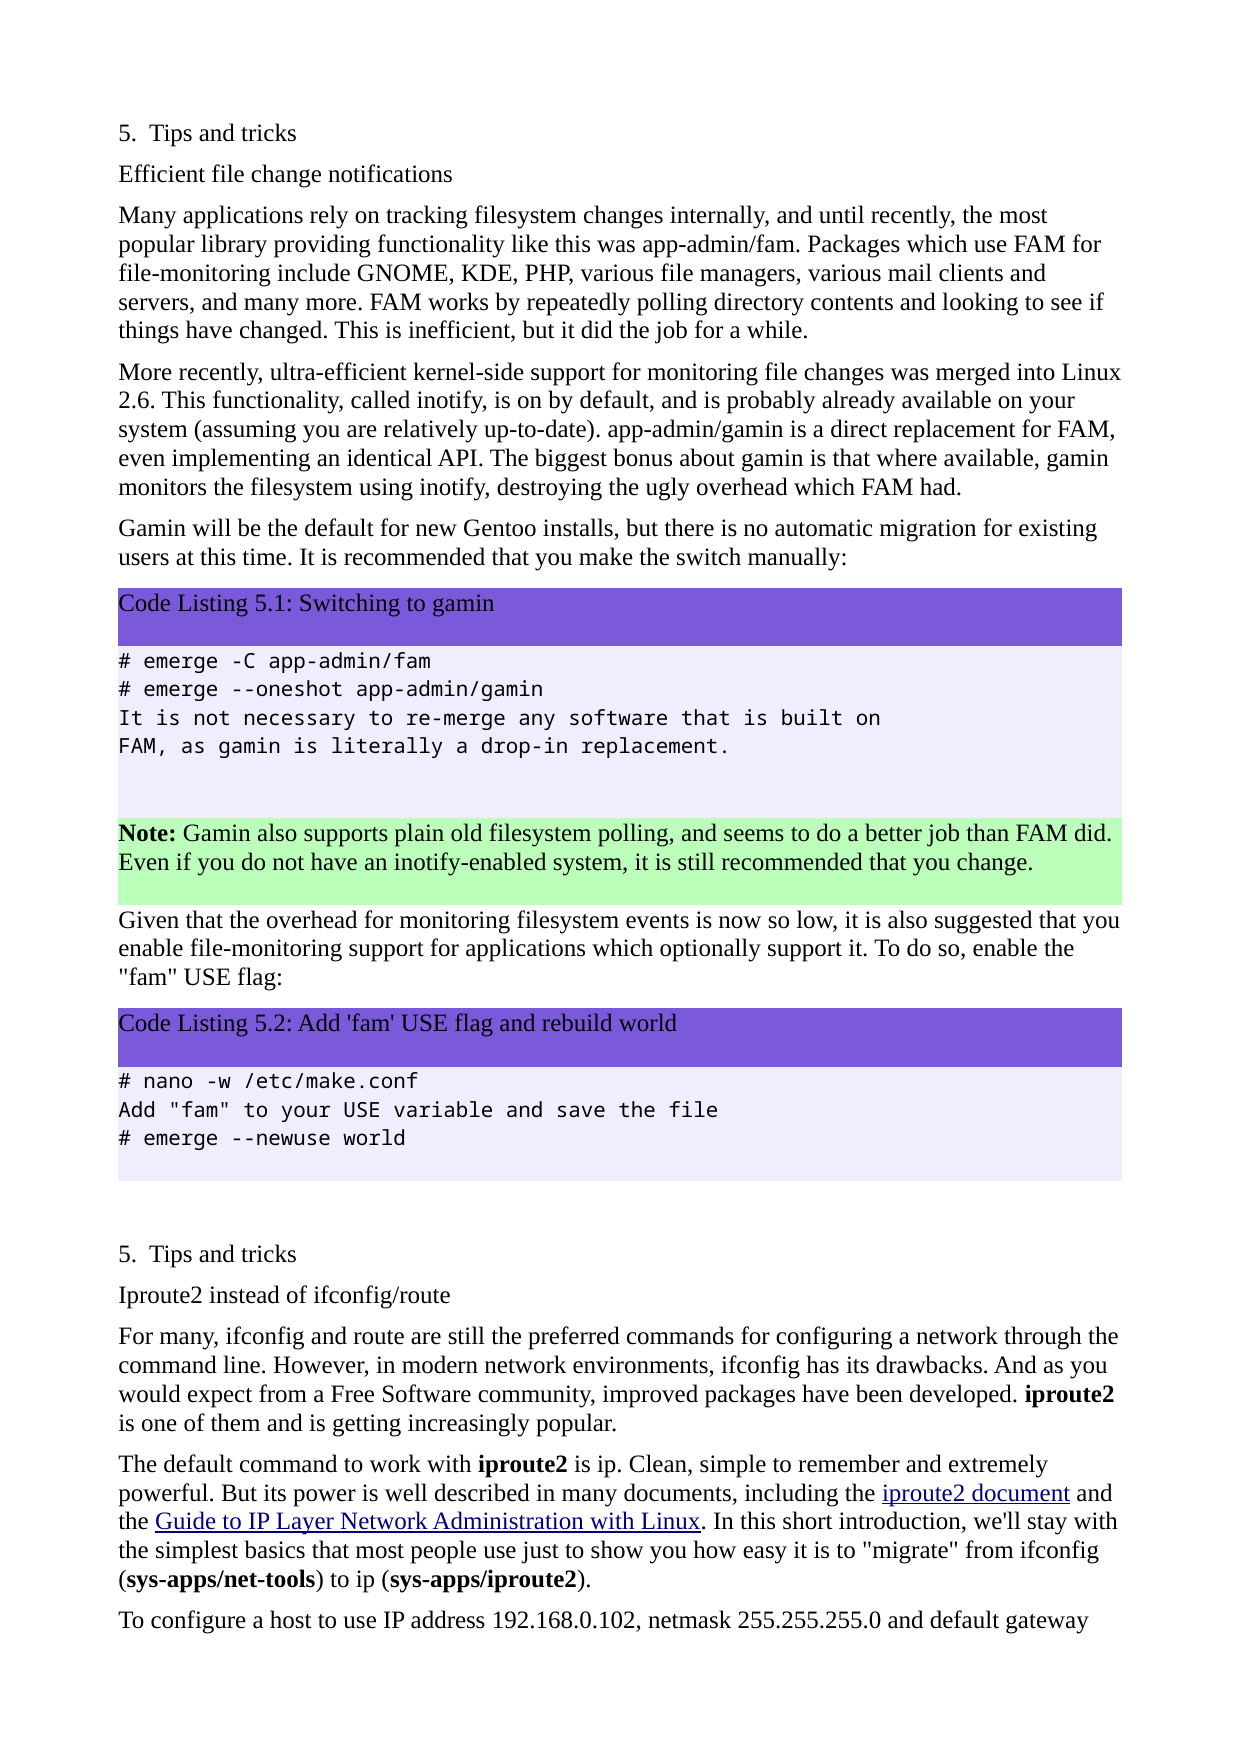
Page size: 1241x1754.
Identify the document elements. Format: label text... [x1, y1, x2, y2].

text 5. Tips and tricks [118, 1239, 1122, 1268]
table_header Code Listing 5.1: Switching to gamin [118, 588, 1122, 646]
text The default command to work with iproute2 is ip. Clean, simple to remember and extremely powerful. But its power is well described in many documents, including the iproute2 document and the Guide to IP Layer Network Administration with Linux. In this short introduction, we'll stay with the simplest basics that most people use just to show you how easy it is to "migrate" from ifconfig (sys-apps/net-tools) to ip (sys-apps/iproute2). [118, 1449, 1122, 1593]
text Gamin will be the default for new Gentoo installs, but there is no automatic migration for existing users at this time. It is recommended that you make the switch manually: [118, 513, 1122, 571]
text More recently, ultra-efficient kernel-side support for monitoring file changes was merged into Linux 2.6. This functionality, called inotify, is on by default, and is probably already available on your system (assuming you are relatively up-to-date). app-admin/gamin is a direct replacement for FAM, even implementing an identical API. The biggest bonus about gamin is that where available, gamin monitors the filesystem using inotify, destroying the ugly overhead which FAM had. [118, 357, 1122, 501]
text Given that the overhead for monitoring filesystem events is now so low, it is also suggested that you enable file-monitoring support for applications which optionally support it. To do so, enable the "fam" USE flag: [118, 905, 1122, 991]
table_cell # nano -w /etc/make.conf Add "fam" to your USE variable and save the file # emerge --newuse world [118, 1067, 1122, 1181]
text Iproute2 instead of ifconfig/route [118, 1280, 1122, 1309]
table_header Note: Gamin also supports plain old filesystem polling, and seems to do a better job than FAM did. Even if you do not have an inotify-enabled system, it is still recommended that you change. [118, 818, 1122, 905]
table_header Code Listing 5.2: Add 'fam' USE flag and rebuild world [118, 1008, 1122, 1067]
text Many applications rely on tracking filesystem changes internally, and until recently, the most popular library providing functionality like this was app-admin/fam. Packages which use FAM for file-monitoring include GNOME, KDE, PHP, various file managers, various mail clients and servers, and many more. FAM works by repeatedly polling directory contents and looking to see if things have changed. This is inefficient, but it did the job for a while. [118, 201, 1122, 344]
text 5. Tips and tricks [118, 118, 1122, 147]
table_cell # emerge -C app-admin/fam # emerge --oneshot app-admin/gamin It is not necessary to re-merge any software that is built on FAM, as gamin is literally a drop-in replacement. [118, 646, 1122, 818]
text Efficient file change notifications [118, 159, 1122, 188]
text For many, ifconfig and route are still the preferred commands for configuring a network through the command line. However, in modern network environments, ifconfig has its drawbacks. And as you would expect from a Free Software community, improved packages have been developed. iproute2 is one of them and is getting increasingly popular. [118, 1321, 1122, 1436]
text To configure a host to use IP address 192.168.0.102, netmask 255.255.255.0 and default gateway [118, 1605, 1122, 1634]
